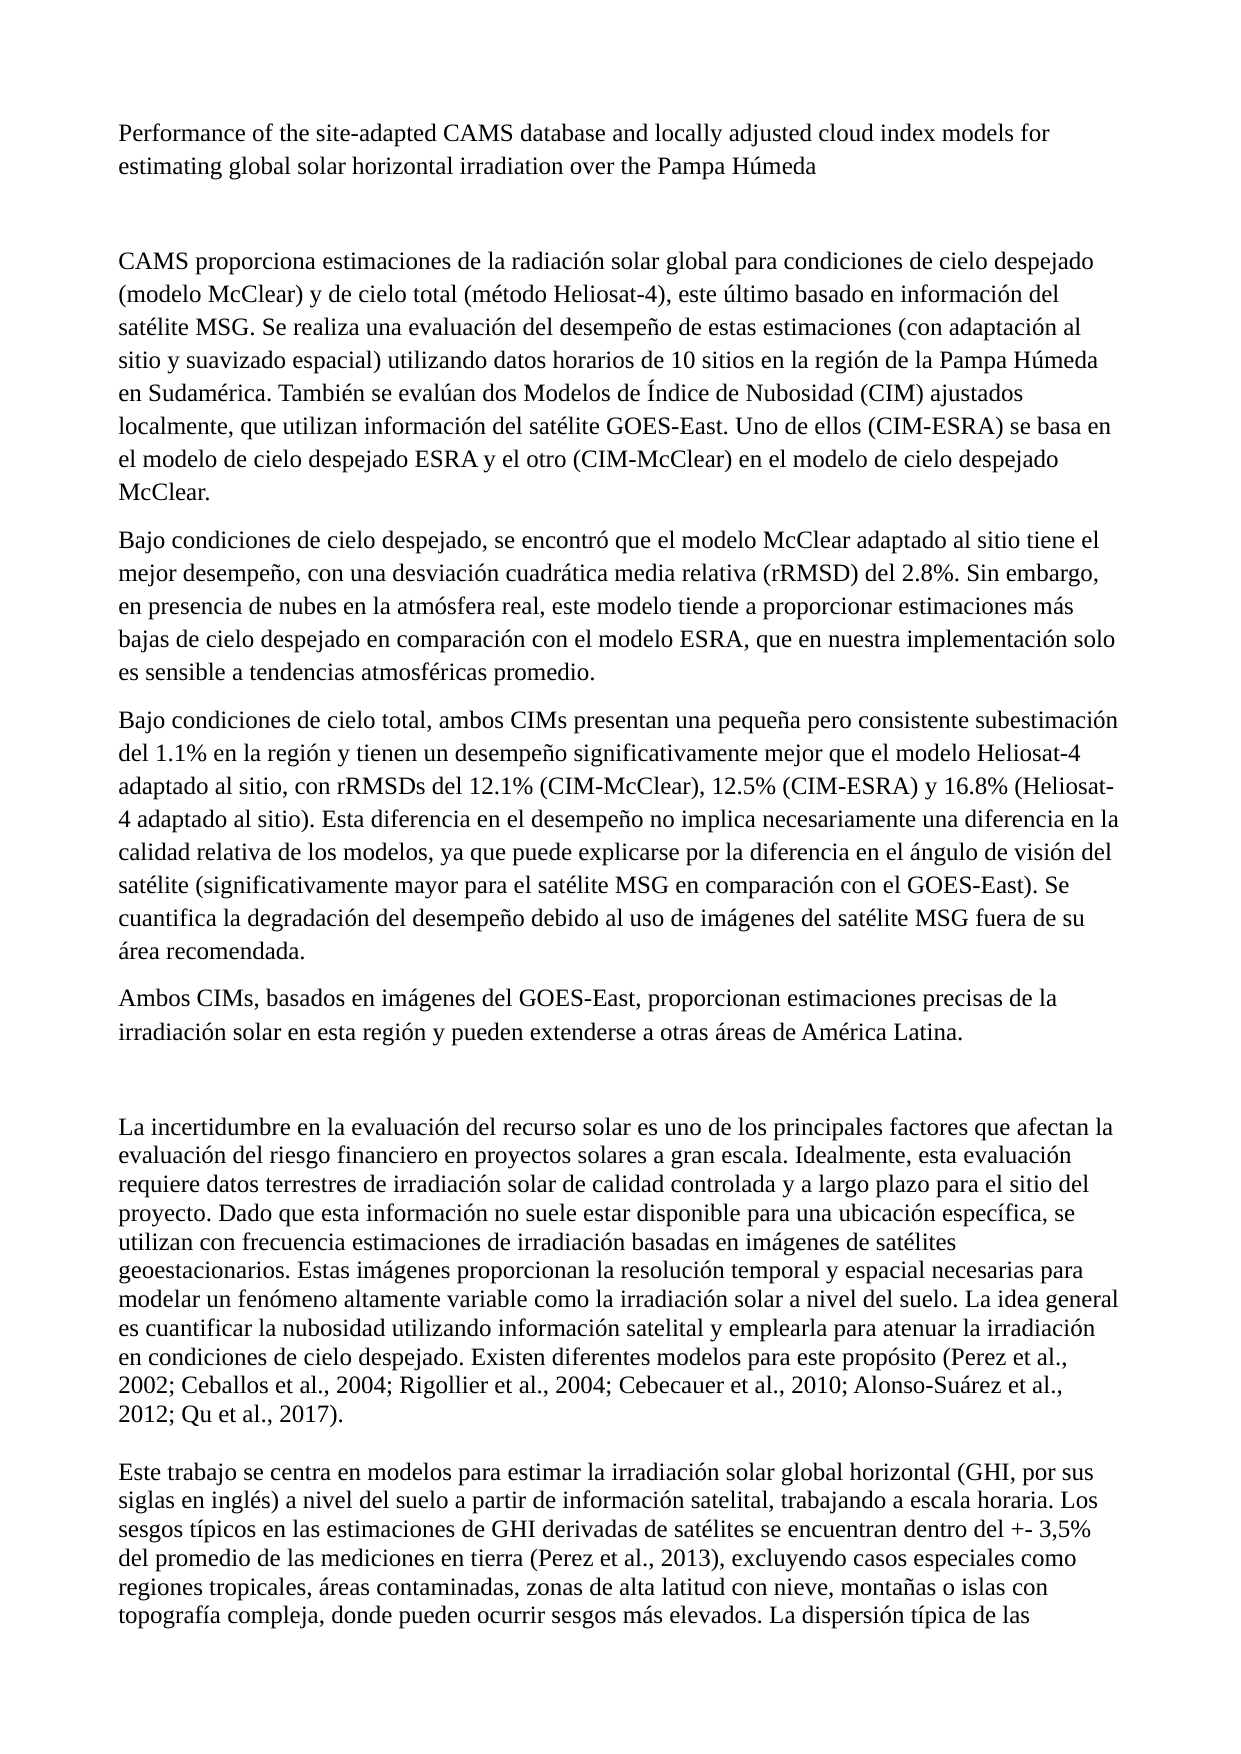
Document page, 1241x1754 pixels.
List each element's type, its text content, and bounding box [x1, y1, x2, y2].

text Bajo condiciones de cielo total, ambos CIMs presentan una pequeña pero consistente subestimación del 1.1% en la región y tienen un desempeño significativamente mejor que el modelo Heliosat-4 adaptado al sitio, con rRMSDs del 12.1% (CIM-McClear), 12.5% (CIM-ESRA) y 16.8% (Heliosat-4 adaptado al sitio). Esta diferencia en el desempeño no implica necesariamente una diferencia en la calidad relativa de los modelos, ya que puede explicarse por la diferencia en el ángulo de visión del satélite (significativamente mayor para el satélite MSG en comparación con el GOES-East). Se cuantifica la degradación del desempeño debido al uso de imágenes del satélite MSG fuera de su área recomendada. [118, 705, 1122, 965]
text Performance of the site-adapted CAMS database and locally adjusted cloud index models for estimating global solar horizontal irradiation over the Pampa Húmeda [118, 118, 1122, 180]
text Bajo condiciones de cielo despejado, se encontró que el modelo McClear adaptado al sitio tiene el mejor desempeño, con una desviación cuadrática media relativa (rRMSD) del 2.8%. Sin embargo, en presencia de nubes en la atmósfera real, este modelo tiende a proporcionar estimaciones más bajas de cielo despejado en comparación con el modelo ESRA, que en nuestra implementación solo es sensible a tendencias atmosféricas promedio. [118, 525, 1122, 686]
text Este trabajo se centra en modelos para estimar la irradiación solar global horizontal (GHI, por sus siglas en inglés) a nivel del suelo a partir de información satelital, trabajando a escala horaria. Los sesgos típicos en las estimaciones de GHI derivadas de satélites se encuentran dentro del +- 3,5% del promedio de las mediciones en tierra (Perez et al., 2013), excluyendo casos especiales como regiones tropicales, áreas contaminadas, zonas de alta latitud con nieve, montañas o islas con topografía compleja, donde pueden ocurrir sesgos más elevados. La dispersión típica de las [118, 1457, 1122, 1629]
text La incertidumbre en la evaluación del recurso solar es uno de los principales factores que afectan la evaluación del riesgo financiero en proyectos solares a gran escala. Idealmente, esta evaluación requiere datos terrestres de irradiación solar de calidad controlada y a largo plazo para el sitio del proyecto. Dado que esta información no suele estar disponible para una ubicación específica, se utilizan con frecuencia estimaciones de irradiación basadas en imágenes de satélites geoestacionarios. Estas imágenes proporcionan la resolución temporal y espacial necesarias para modelar un fenómeno altamente variable como la irradiación solar a nivel del suelo. La idea general es cuantificar la nubosidad utilizando información satelital y emplearla para atenuar la irradiación en condiciones de cielo despejado. Existen diferentes modelos para este propósito (Perez et al., 2002; Ceballos et al., 2004; Rigollier et al., 2004; Cebecauer et al., 2010; Alonso-Suárez et al., 2012; Qu et al., 2017). [118, 1112, 1122, 1428]
text CAMS proporciona estimaciones de la radiación solar global para condiciones de cielo despejado (modelo McClear) y de cielo total (método Heliosat-4), este último basado en información del satélite MSG. Se realiza una evaluación del desempeño de estas estimaciones (con adaptación al sitio y suavizado espacial) utilizando datos horarios de 10 sitios en la región de la Pampa Húmeda en Sudamérica. También se evalúan dos Modelos de Índice de Nubosidad (CIM) ajustados localmente, que utilizan información del satélite GOES-East. Uno de ellos (CIM-ESRA) se basa en el modelo de cielo despejado ESRA y el otro (CIM-McClear) en el modelo de cielo despejado McClear. [118, 246, 1122, 506]
text Ambos CIMs, basados en imágenes del GOES-East, proporcionan estimaciones precisas de la irradiación solar en esta región y pueden extenderse a otras áreas de América Latina. [118, 983, 1122, 1045]
